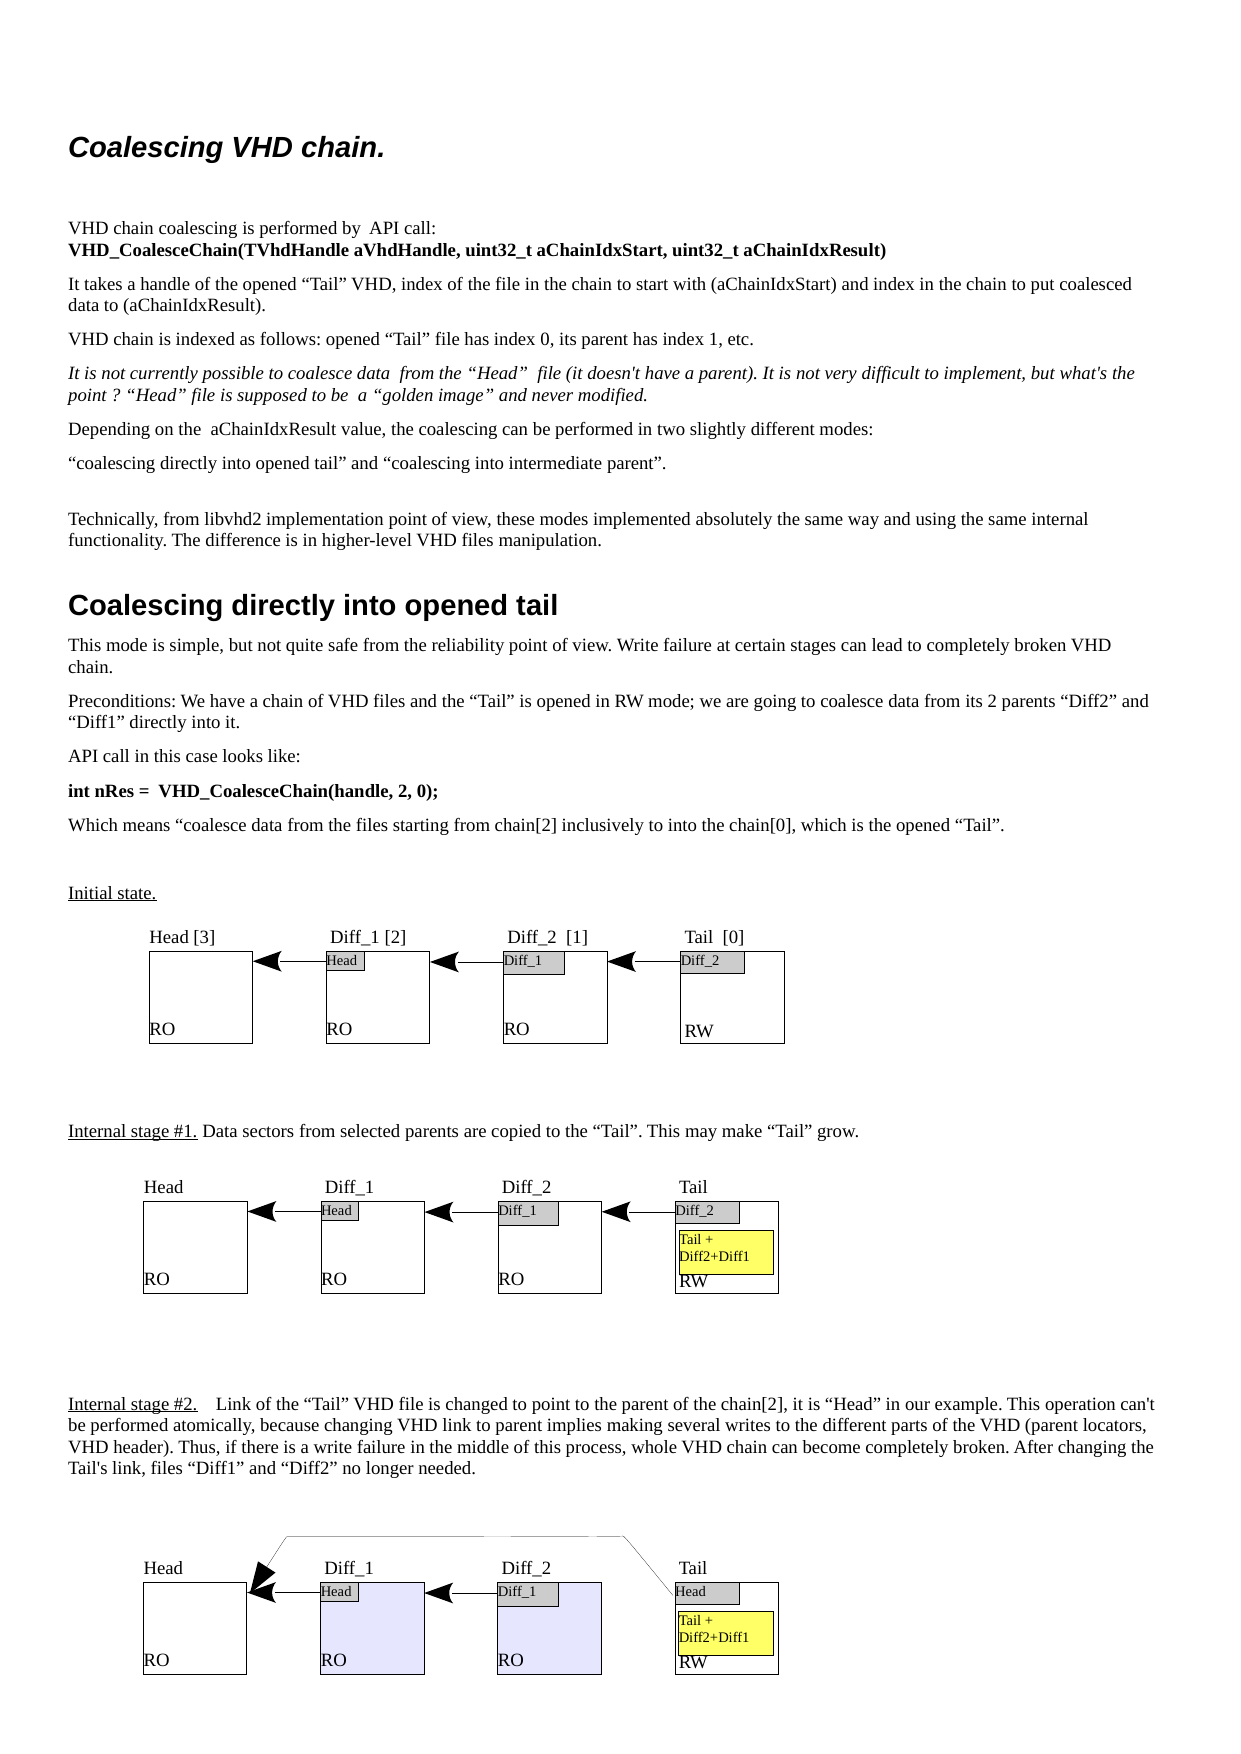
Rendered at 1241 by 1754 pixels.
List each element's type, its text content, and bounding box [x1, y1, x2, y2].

text Internal stage #1. Data sectors from selected parents are copied to the “Tail”. This may make “Tail” grow. [68, 1120, 1161, 1142]
text It takes a handle of the opened “Tail” VHD, index of the file in the chain to start with (aChainIdxStart) and index in the chain to put coalesced data to (aChainIdxResult). [68, 272, 1161, 316]
subtitle Coalescing VHD chain. [68, 129, 1161, 163]
text “coalescing directly into opened tail” and “coalescing into intermediate parent”. [68, 452, 1161, 495]
text Which means “coalesce data from the files starting from chain[2] inclusively to into the chain[0], which is the opened “Tail”. [68, 813, 1161, 835]
text Depending on the aChainIdxResult value, the coalescing can be performed in two slightly different modes: [68, 418, 1161, 439]
text Preconditions: We have a chain of VHD files and the “Tail” is opened in RW mode; we are going to coalesce data from its 2 parents “Diff2” and “Diff1” directly into it. [68, 690, 1161, 733]
text VHD chain coalescing is performed by API call: VHD_CoalesceChain(TVhdHandle aVhdHandle, uint32_t aChainIdxStart, uint32_t aChainIdxResult) [68, 217, 1161, 260]
subtitle Coalescing directly into opened tail [68, 588, 1161, 622]
text Initial state. [68, 882, 1161, 903]
text This mode is simple, but not quite safe from the reliability point of view. Write failure at certain stages can lead to completely broken VHD chain. [68, 634, 1161, 677]
text VHD chain is indexed as follows: opened “Tail” file has index 0, its parent has index 1, etc. [68, 328, 1161, 350]
text It is not currently possible to coalesce data from the “Head” file (it doesn't have a parent). It is not very difficult to implement, but what's the point ? “Head” file is supposed to be a “golden image” and never modified. [68, 362, 1161, 405]
text Internal stage #2. Link of the “Tail” VHD file is changed to point to the parent of the chain[2], it is “Head” in our example. This operation can't be performed atomically, because changing VHD link to parent implies making several writes to the different parts of the VHD (parent locators, VHD header). Thus, if there is a write failure in the middle of this process, whole VHD chain can become completely broken. After changing the Tail's link, files “Diff1” and “Diff2” no longer needed. [68, 1393, 1161, 1479]
text API call in this case looks like: [68, 745, 1161, 767]
text Technically, from libvhd2 implementation point of view, these modes implemented absolutely the same way and using the same internal functionality. The difference is in higher-level VHD files manipulation. [68, 507, 1161, 551]
text int nRes = VHD_CoalesceChain(handle, 2, 0); [68, 779, 1161, 801]
